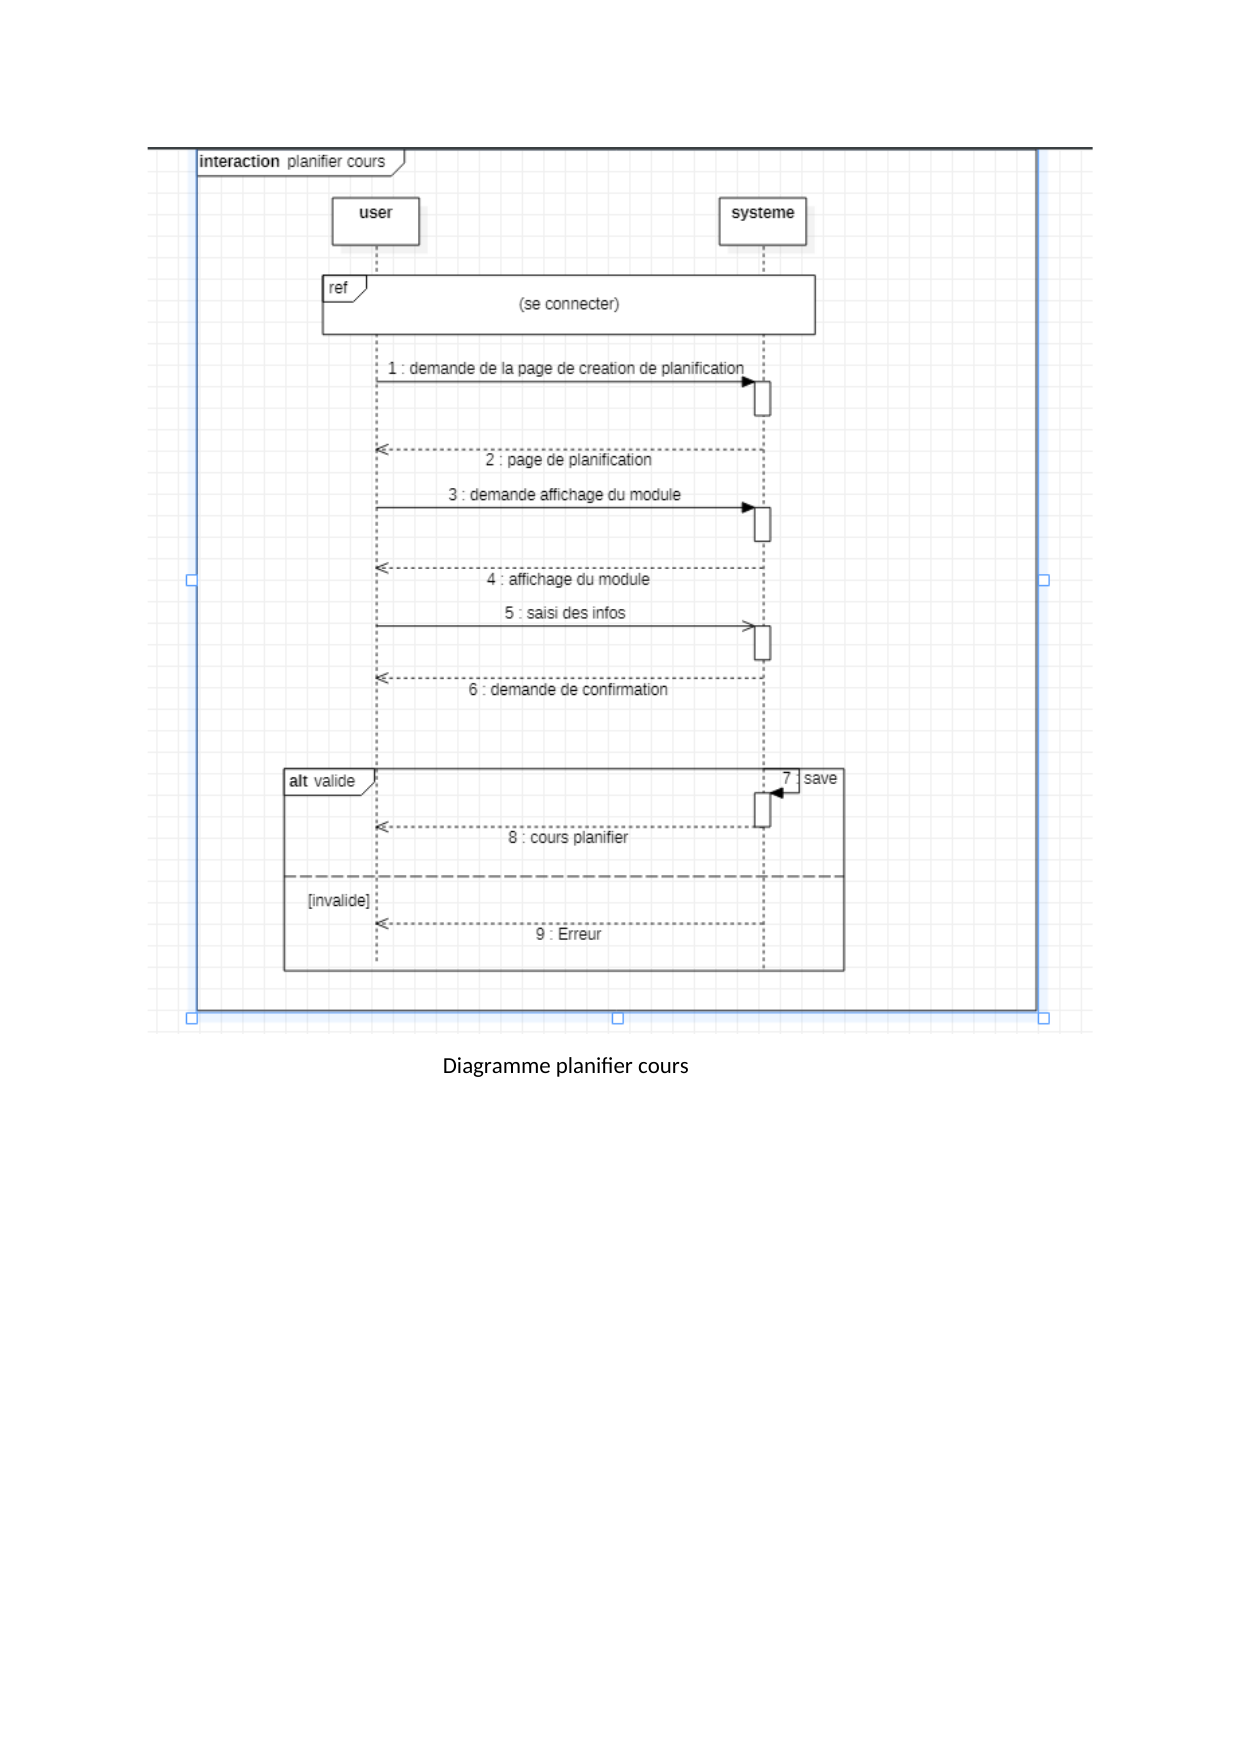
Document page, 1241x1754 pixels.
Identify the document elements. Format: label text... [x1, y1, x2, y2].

text Diagramme planifier cours [369, 1051, 1093, 1079]
